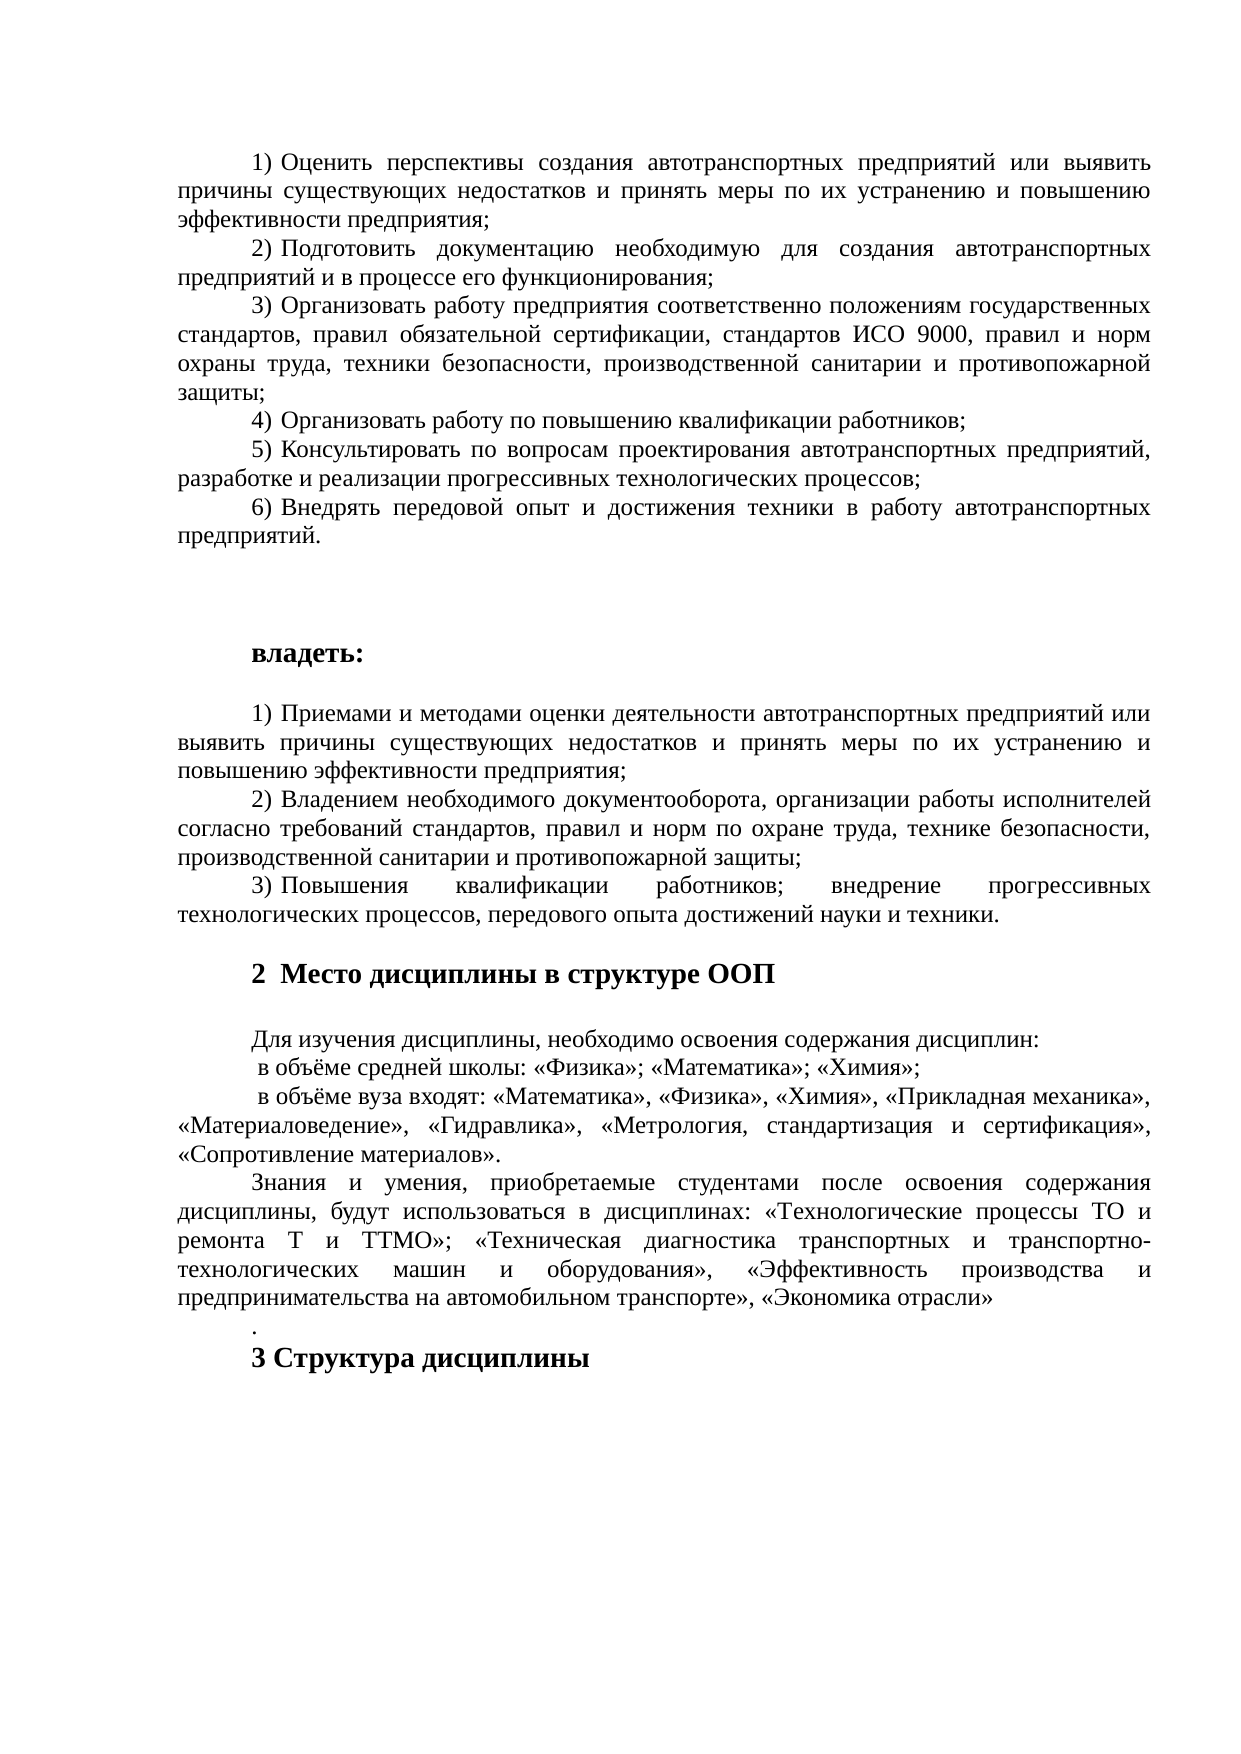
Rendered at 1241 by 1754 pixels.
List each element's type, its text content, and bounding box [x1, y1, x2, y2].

list Оценить перспективы создания автотранспортных предприятий или выявить причины существующих недостатков и принять меры по их устранению и повышению эффективности предприятия; [177, 147, 1152, 233]
list Приемами и методами оценки деятельности автотранспортных предприятий или выявить причины существующих недостатков и принять меры по их устранению и повышению эффективности предприятия; [177, 698, 1152, 784]
text Для изучения дисциплины, необходимо освоения содержания дисциплин: [177, 1024, 1152, 1052]
text Знания и умения, приобретаемые студентами после освоения содержания дисциплины, будут использоваться в дисциплинах: «Технологические процессы ТО и ремонта Т и ТТМО»; «Техническая диагностика транспортных и транспортно-технологических машин и оборудования», «Эффективность производства и предпринимательства на автомобильном транспорте», «Экономика отрасли» [177, 1167, 1152, 1311]
list Консультировать по вопросам проектирования автотранспортных предприятий, разработке и реализации прогрессивных технологических процессов; [177, 434, 1152, 492]
text 3 Структура дисциплины [177, 1340, 1152, 1373]
list Организовать работу по повышению квалификации работников; [177, 406, 1152, 434]
text владеть: [177, 636, 1152, 669]
list Повышения квалификации работников; внедрение прогрессивных технологических процессов, передового опыта достижений науки и техники. [177, 870, 1152, 928]
text 2 Место дисциплины в структуре ООП [177, 957, 1152, 990]
list Организовать работу предприятия соответственно положениям государственных стандартов, правил обязательной сертификации, стандартов ИСО 9000, правил и норм охраны труда, техники безопасности, производственной санитарии и противопожарной защиты; [177, 291, 1152, 406]
list Внедрять передовой опыт и достижения техники в работу автотранспортных предприятий. [177, 492, 1152, 549]
text . [177, 1311, 1152, 1340]
list Подготовить документацию необходимую для создания автотранспортных предприятий и в процессе его функционирования; [177, 233, 1152, 291]
text в объёме средней школы: «Физика»; «Математика»; «Химия»; [177, 1052, 1152, 1081]
list Владением необходимого документооборота, организации работы исполнителей согласно требований стандартов, правил и норм по охране труда, технике безопасности, производственной санитарии и противопожарной защиты; [177, 784, 1152, 870]
text в объёме вуза входят: «Математика», «Физика», «Химия», «Прикладная механика», «Материаловедение», «Гидравлика», «Метрология, стандартизация и сертификация», «Сопротивление материалов». [177, 1081, 1152, 1167]
